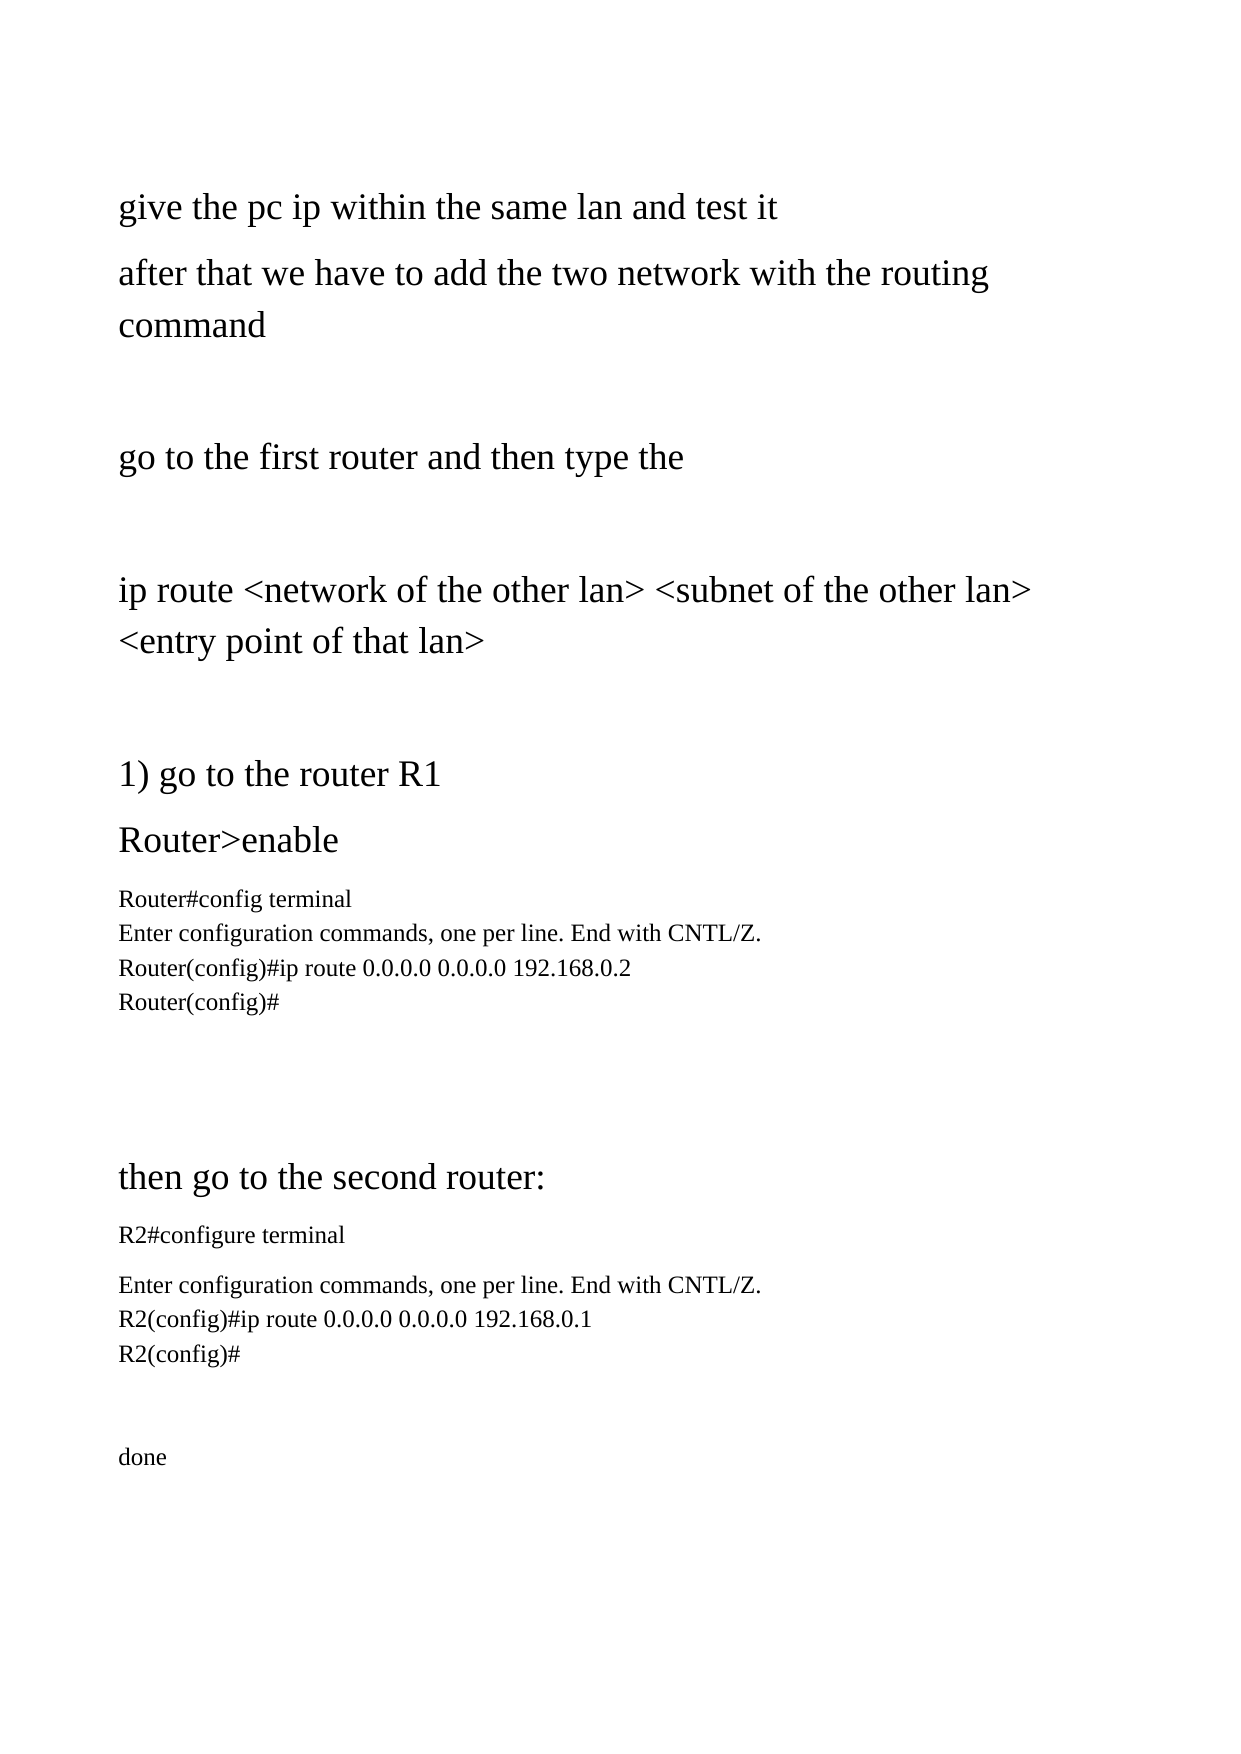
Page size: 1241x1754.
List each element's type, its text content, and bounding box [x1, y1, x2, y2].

text go to the first router and then type the [118, 435, 1122, 478]
text R2#configure terminal [118, 1221, 1122, 1249]
text done [118, 1442, 1122, 1471]
text Enter configuration commands, one per line. End with CNTL/Z. [118, 918, 1122, 947]
text Router#config terminal [118, 884, 1122, 913]
text 1) go to the router R1 [118, 751, 1122, 794]
text Router>enable [118, 818, 1122, 861]
text ip route <network of the other lan> <subnet of the other lan> <entry point of that lan> [118, 567, 1122, 662]
text Enter configuration commands, one per line. End with CNTL/Z. [118, 1270, 1122, 1298]
text R2(config)#ip route 0.0.0.0 0.0.0.0 192.168.0.1 [118, 1304, 1122, 1333]
text Router(config)#ip route 0.0.0.0 0.0.0.0 192.168.0.2 [118, 953, 1122, 982]
text Router(config)# [118, 987, 1122, 1016]
text R2(config)# [118, 1339, 1122, 1367]
text give the pc ip within the same lan and test it [118, 184, 1122, 227]
text then go to the second router: [118, 1154, 1122, 1197]
text after that we have to add the two network with the routing command [118, 251, 1122, 345]
